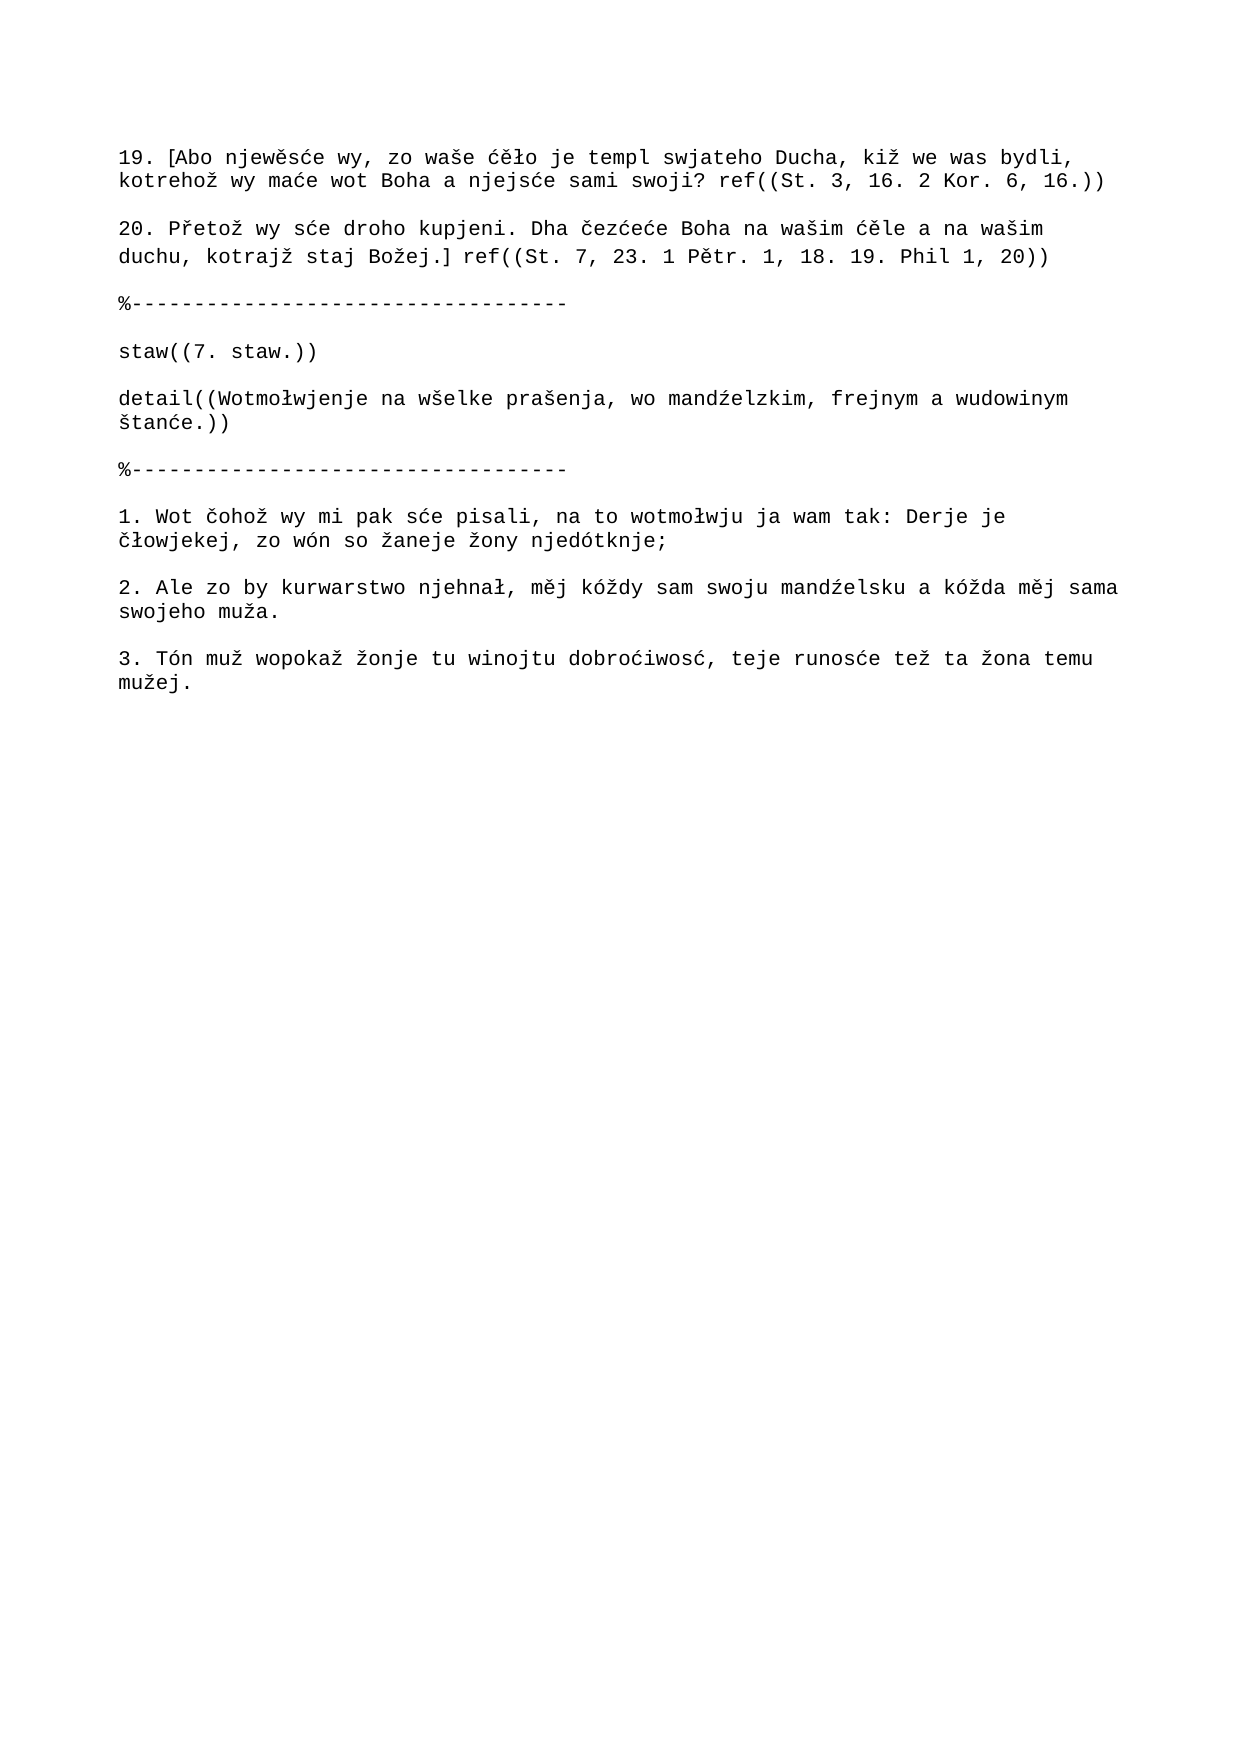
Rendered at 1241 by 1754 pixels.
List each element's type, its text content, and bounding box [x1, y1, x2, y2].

text detail((Wotmołwjenje na wšelke prašenja, wo mandźelzkim, frejnym a wudowinym štanće.)) [118, 388, 1122, 435]
text 3. Tón muž wopokaž žonje tu winojtu dobroćiwosć, teje runosće tež ta žona temu mužej. [118, 648, 1122, 695]
text 20. Přetož wy sće droho kupjeni. Dha čezćeće Boha na wašim ćěle a na wašim duchu, kotrajž staj Božej.] ref((St. 7, 23. 1 Pětr. 1, 18. 19. Phil 1, 20)) [118, 218, 1122, 270]
text %----------------------------------- [118, 459, 1122, 483]
text 19. [Abo njewěsće wy, zo waše ćěło je templ swjateho Ducha, kiž we was bydli, kotrehož wy maće wot Boha a njejsće sami swoji? ref((St. 3, 16. 2 Kor. 6, 16.)) [118, 142, 1122, 194]
text staw((7. staw.)) [118, 341, 1122, 364]
text 2. Ale zo by kurwarstwo njehnał, měj kóždy sam swoju mandźelsku a kóžda měj sama swojeho muža. [118, 577, 1122, 624]
text %----------------------------------- [118, 293, 1122, 317]
text 1. Wot čohož wy mi pak sće pisali, na to wotmołwju ja wam tak: Derje je čłowjekej, zo wón so žaneje žony njedótknje; [118, 506, 1122, 553]
